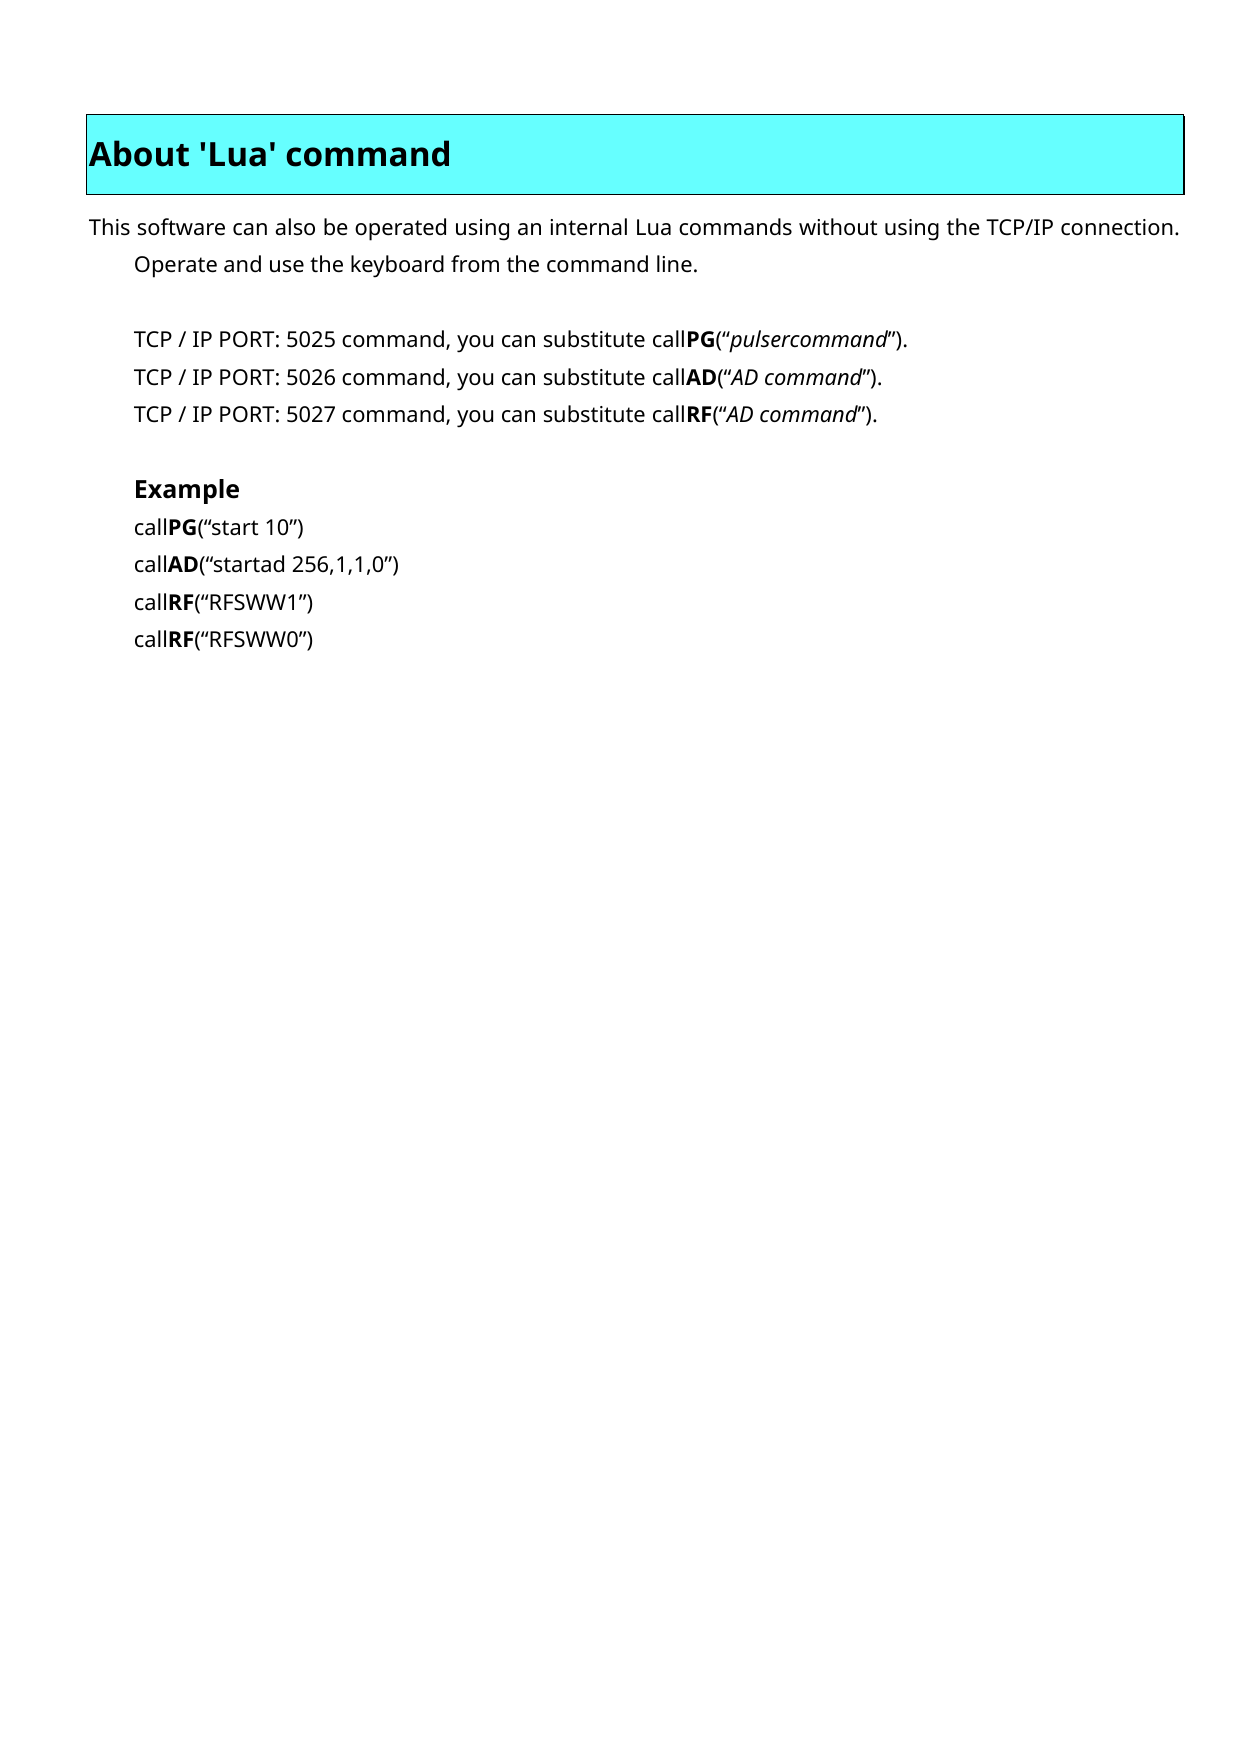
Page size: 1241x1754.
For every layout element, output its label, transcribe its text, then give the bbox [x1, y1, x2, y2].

text About 'Lua' command [87, 115, 1183, 194]
list callAD(“startad 256,1,1,0”) [89, 545, 1181, 583]
list TCP / IP PORT: 5026 command, you can substitute callAD(“AD command”). [89, 358, 1181, 395]
list This software can also be operated using an internal Lua commands without using the TCP/IP connection. Operate and use the keyboard from the command line. [89, 208, 1181, 283]
list TCP / IP PORT: 5027 command, you can substitute callRF(“AD command”). [89, 395, 1181, 433]
list callRF(“RFSWW0”) [89, 620, 1181, 658]
list TCP / IP PORT: 5025 command, you can substitute callPG(“pulsercommand”). [89, 320, 1181, 358]
list callRF(“RFSWW1”) [89, 583, 1181, 620]
list Example [89, 470, 1181, 508]
list callPG(“start 10”) [89, 508, 1181, 545]
